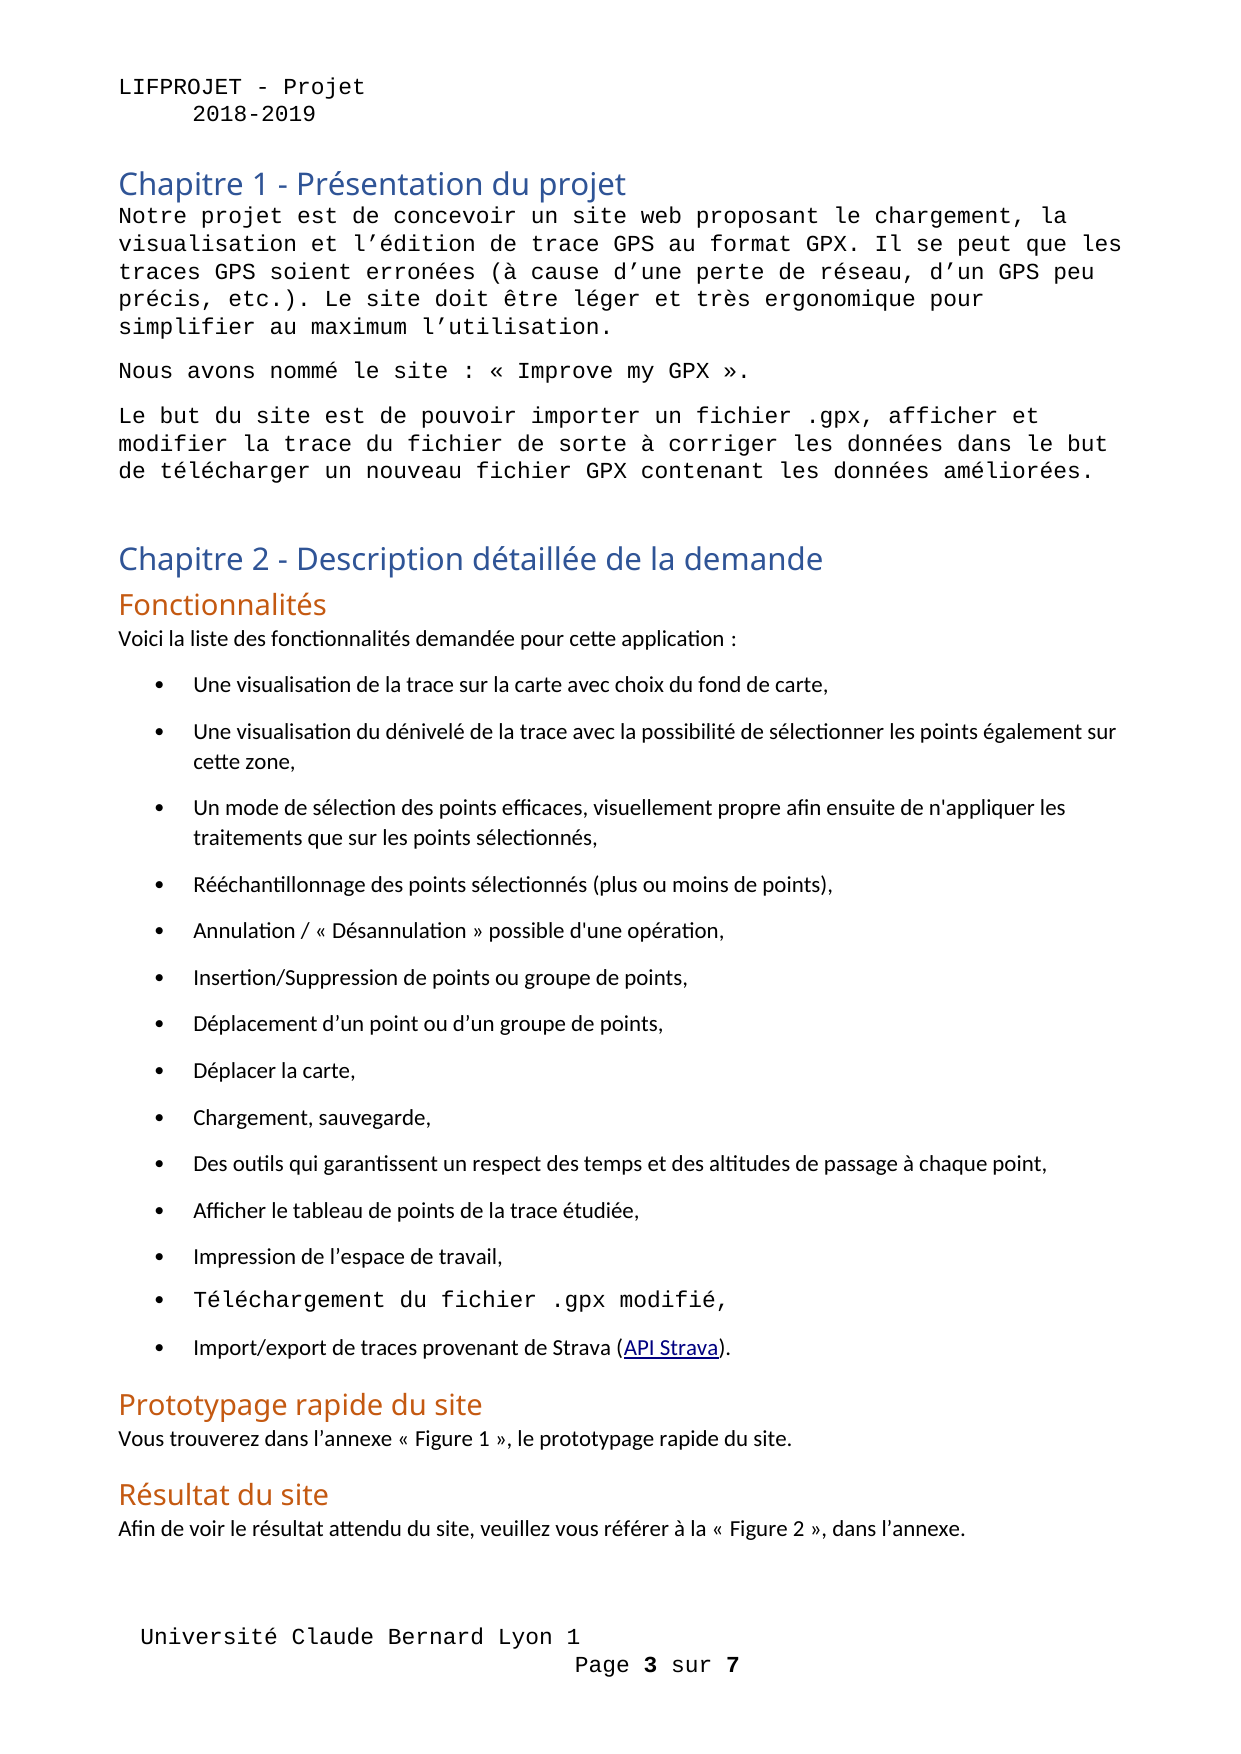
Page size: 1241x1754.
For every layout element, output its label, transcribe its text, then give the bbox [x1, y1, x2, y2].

list Des outils qui garantissent un respect des temps et des altitudes de passage à chaque point, [156, 1149, 1122, 1177]
list Afficher le tableau de points de la trace étudiée, [156, 1196, 1122, 1224]
text Vous trouverez dans l’annexe « Figure 1 », le prototypage rapide du site. [118, 1424, 1122, 1452]
text Nous avons nommé le site : « Improve my GPX ». [118, 360, 1122, 386]
text Afin de voir le résultat attendu du site, veuillez vous référer à la « Figure 2 », dans l’annexe. [118, 1514, 1122, 1542]
subtitle Chapitre 1 - Présentation du projet [118, 162, 1122, 204]
list Une visualisation du dénivelé de la trace avec la possibilité de sélectionner les points également sur cette zone, [156, 717, 1122, 775]
text Voici la liste des fonctionnalités demandée pour cette application : [118, 624, 1122, 652]
subtitle Résultat du site [118, 1474, 1122, 1514]
list Un mode de sélection des points efficaces, visuellement propre afin ensuite de n'appliquer les traitements que sur les points sélectionnés, [156, 793, 1122, 851]
list Téléchargement du fichier .gpx modifié, [156, 1289, 1122, 1315]
list Déplacement d’un point ou d’un groupe de points, [156, 1009, 1122, 1037]
list Import/export de traces provenant de Strava (API Strava). [156, 1333, 1122, 1361]
list Impression de l’espace de travail, [156, 1242, 1122, 1270]
subtitle Fonctionnalités [118, 584, 1122, 624]
list Annulation / « Désannulation » possible d'une opération, [156, 916, 1122, 944]
list Rééchantillonnage des points sélectionnés (plus ou moins de points), [156, 870, 1122, 898]
list Chargement, sauvegarde, [156, 1103, 1122, 1131]
subtitle Prototypage rapide du site [118, 1384, 1122, 1424]
list Déplacer la carte, [156, 1056, 1122, 1084]
text Le but du site est de pouvoir importer un fichier .gpx, afficher et modifier la trace du fichier de sorte à corriger les données dans le but de télécharger un nouveau fichier GPX contenant les données améliorées. [118, 404, 1122, 486]
list Une visualisation de la trace sur la carte avec choix du fond de carte, [156, 670, 1122, 698]
text Notre projet est de concevoir un site web proposant le chargement, la visualisation et l’édition de trace GPS au format GPX. Il se peut que les traces GPS soient erronées (à cause d’une perte de réseau, d’un GPS peu précis, etc.). Le site doit être léger et très ergonomique pour simplifier au maximum l’utilisation. [118, 204, 1122, 341]
list Insertion/Suppression de points ou groupe de points, [156, 963, 1122, 991]
subtitle Chapitre 2 - Description détaillée de la demande [118, 537, 1122, 580]
